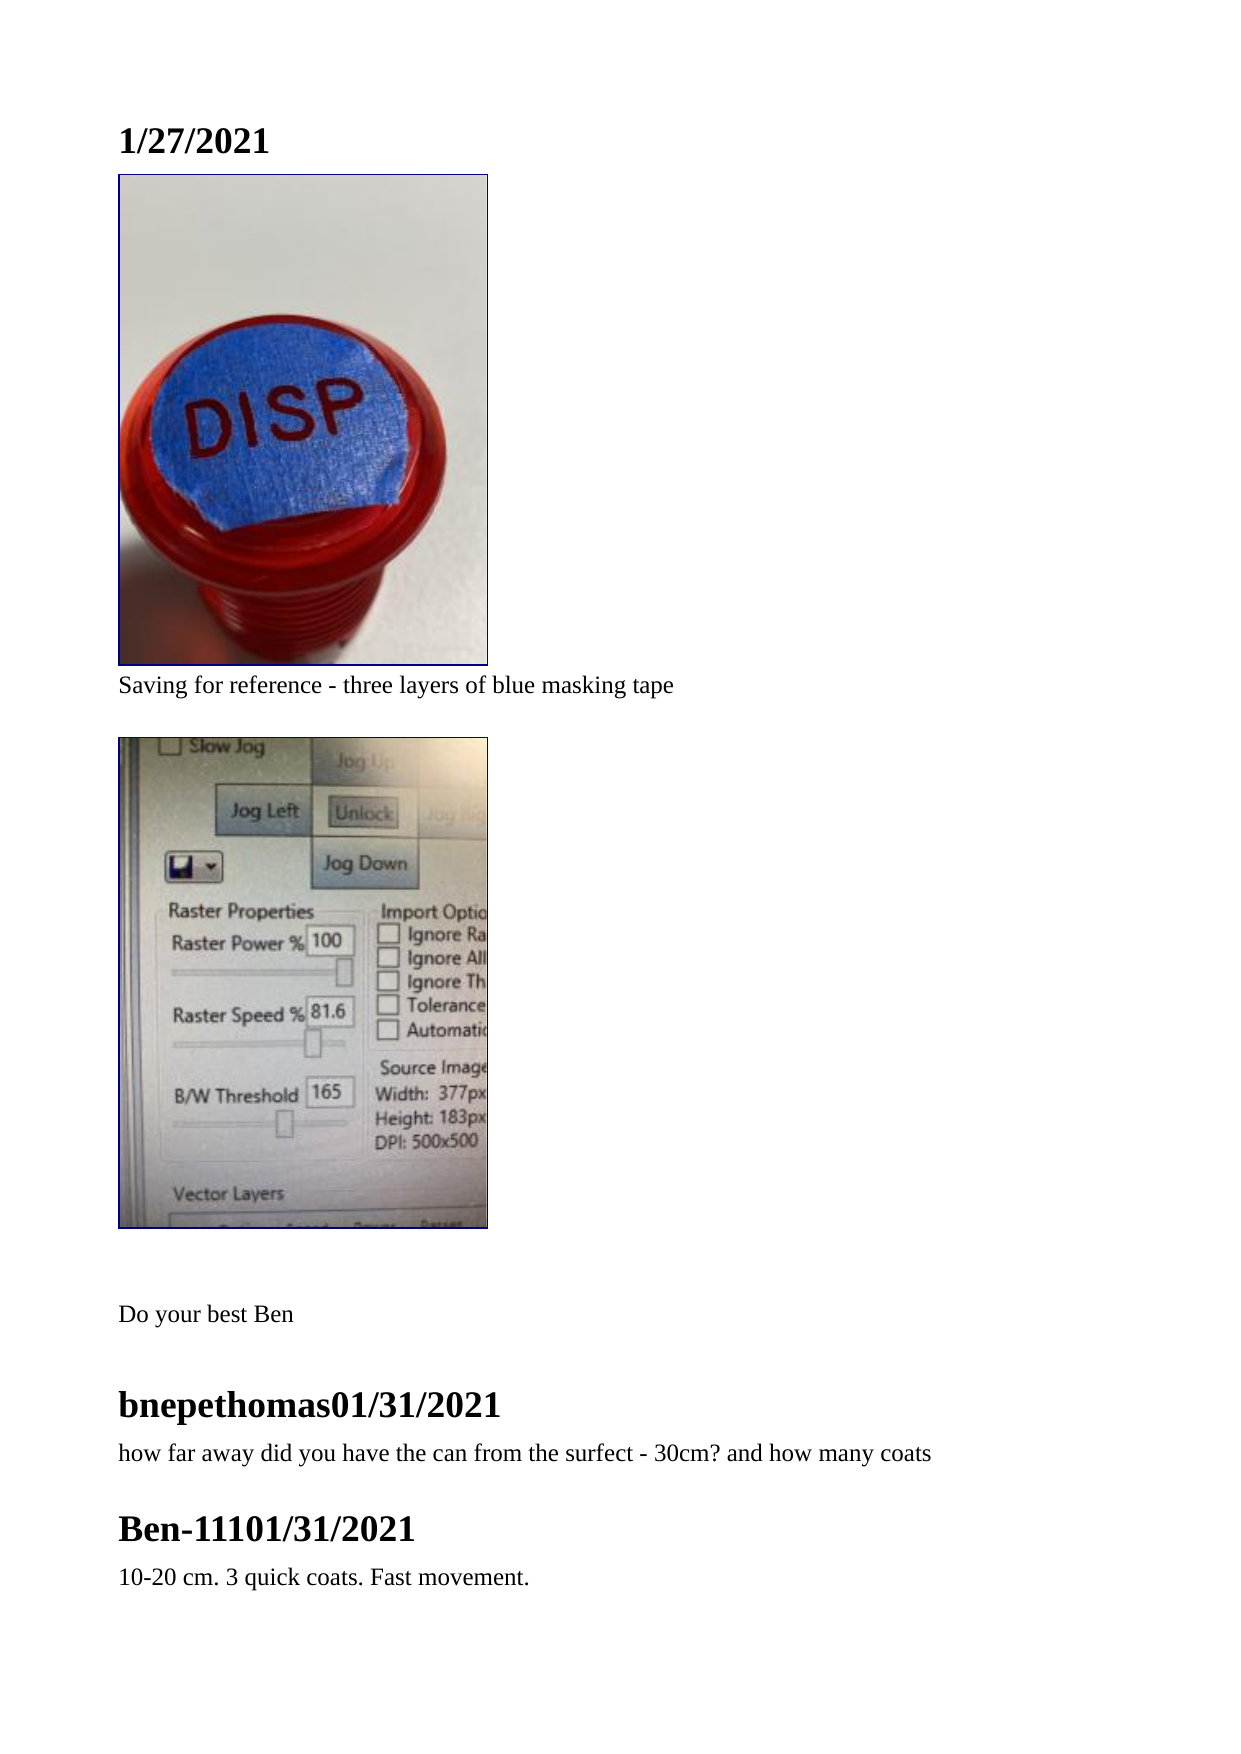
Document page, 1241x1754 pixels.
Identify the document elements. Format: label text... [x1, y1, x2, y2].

text Do your best Ben [118, 1299, 1122, 1328]
picture [120, 175, 487, 664]
text 10-20 cm. 3 quick coats. Fast movement. [118, 1562, 1122, 1590]
subtitle bnepethomas01/31/2021 [118, 1382, 1122, 1425]
subtitle Ben-11101/31/2021 [118, 1506, 1122, 1549]
picture [120, 738, 487, 1227]
text how far away did you have the can from the surfect - 30cm? and how many coats [118, 1438, 1122, 1466]
subtitle 1/27/2021 [118, 118, 1122, 161]
text Saving for reference - three layers of blue masking tape [118, 671, 1122, 699]
